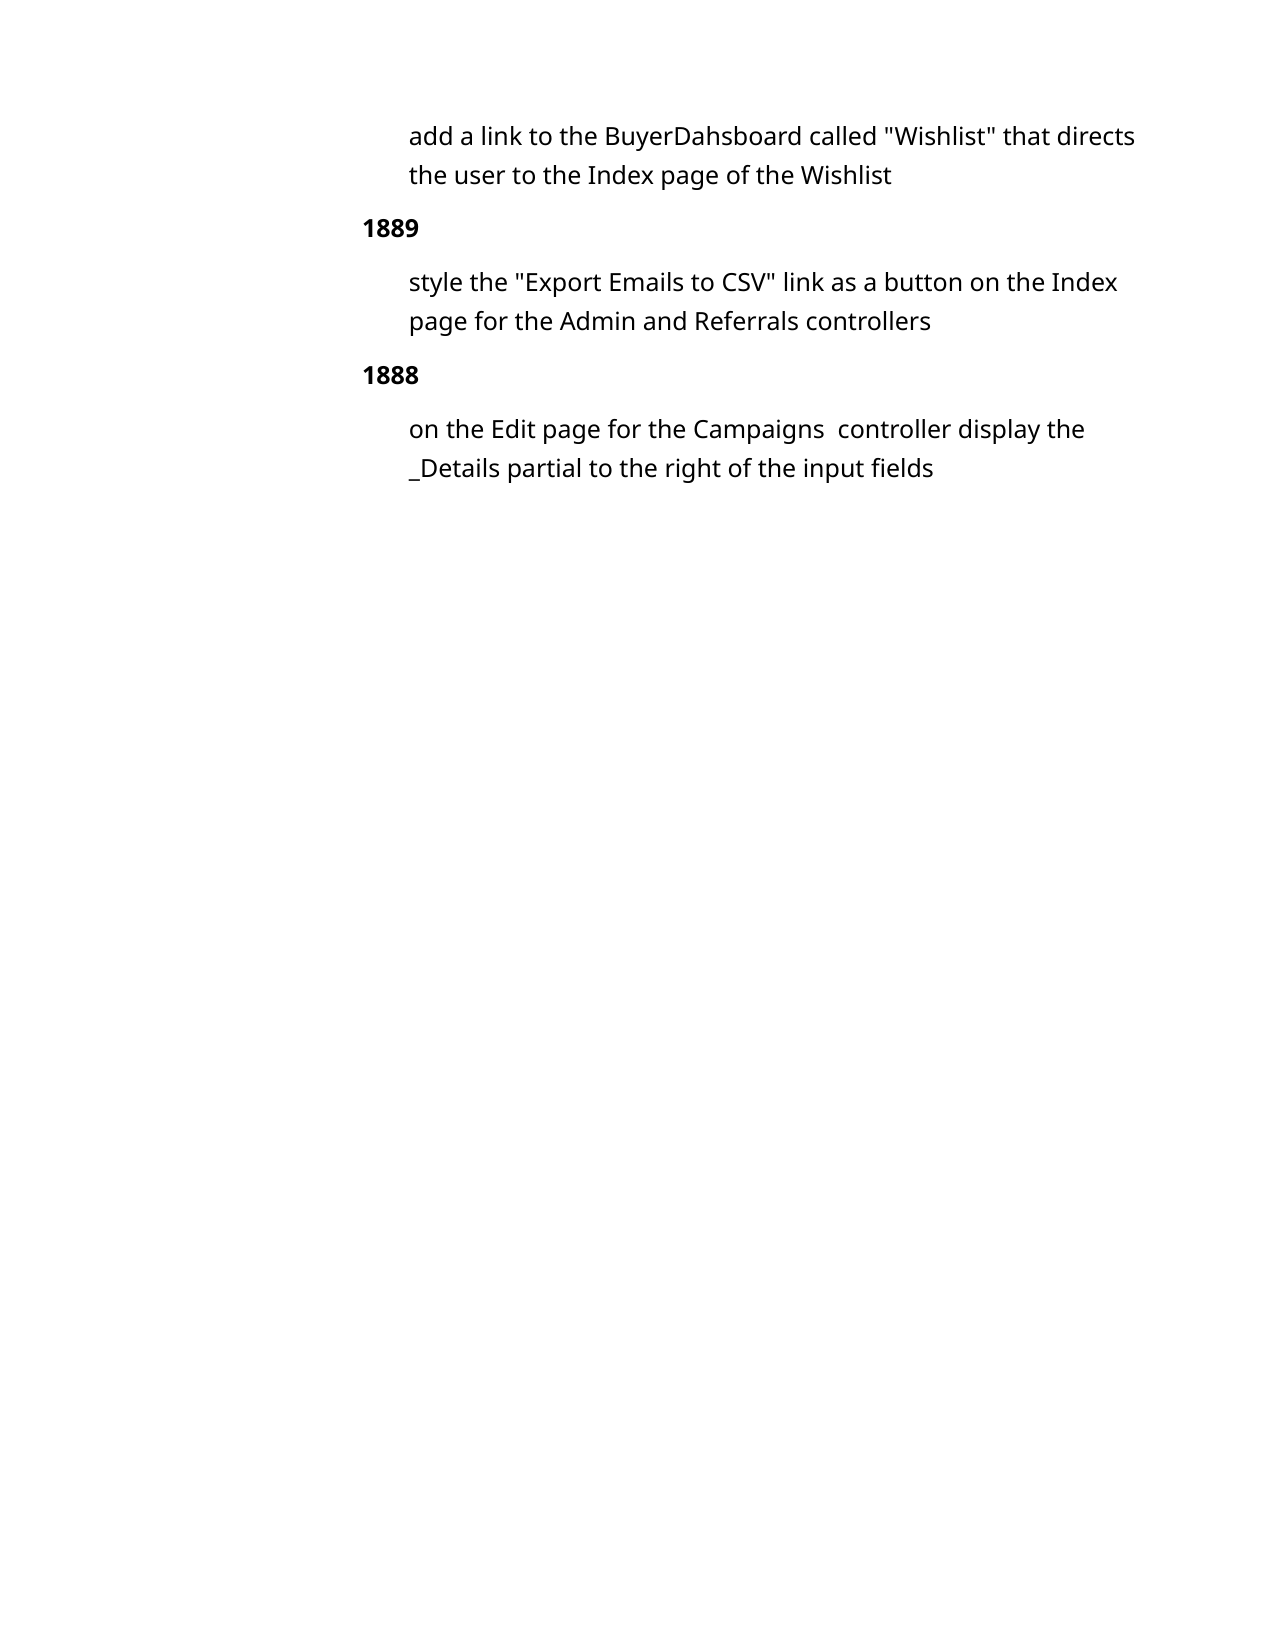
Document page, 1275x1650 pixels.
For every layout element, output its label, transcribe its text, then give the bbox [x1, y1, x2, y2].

text style the "Export Emails to CSV" link as a button on the Index page for the Admin and Referrals controllers [409, 265, 1157, 338]
text on the Edit page for the Campaigns controller display the _Details partial to the right of the input fields [409, 411, 1157, 485]
text 1888 [362, 358, 1157, 392]
text add a link to the BuyerDahsboard called "Wishlist" that directs the user to the Index page of the Wishlist [409, 118, 1157, 191]
text 1889 [362, 211, 1157, 245]
